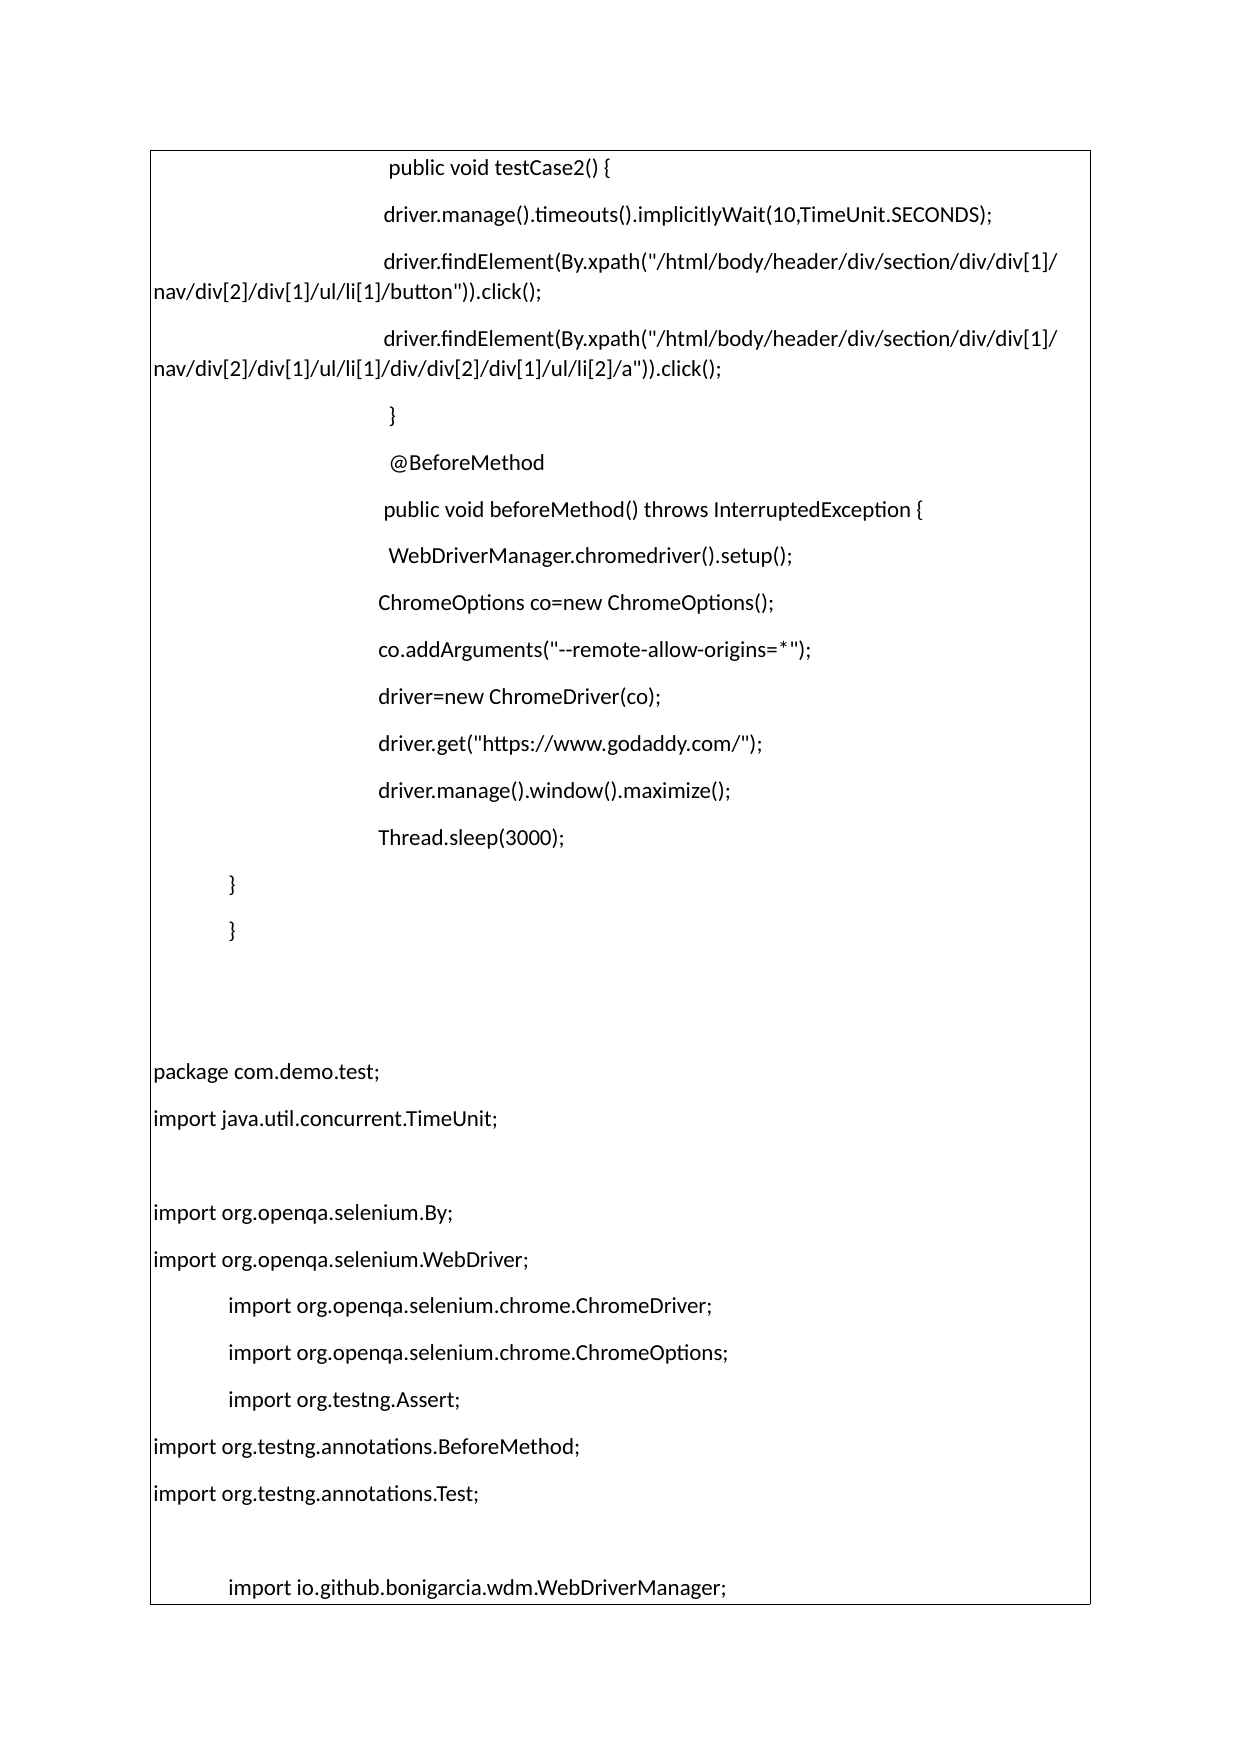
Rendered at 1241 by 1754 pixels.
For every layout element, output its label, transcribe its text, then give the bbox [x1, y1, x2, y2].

text import org.testng.annotations.BeforeMethod; [153, 1432, 1087, 1460]
text import org.openqa.selenium.WebDriver; [153, 1245, 1087, 1273]
text driver=new ChromeDriver(co); [153, 682, 1087, 710]
text import org.openqa.selenium.By; [153, 1198, 1087, 1226]
text Thread.sleep(3000); [153, 823, 1087, 851]
text co.addArguments("--remote-allow-origins=*"); [153, 635, 1087, 663]
text driver.findElement(By.xpath("/html/body/header/div/section/div/div[1]/nav/div[2]/div[1]/ul/li[1]/div/div[2]/div[1]/ul/li[2]/a")).click(); [153, 324, 1087, 382]
text import org.testng.annotations.Test; [153, 1479, 1087, 1507]
text driver.manage().window().maximize(); [153, 776, 1087, 804]
text import java.util.concurrent.TimeUnit; [153, 1104, 1087, 1132]
text public void beforeMethod() throws InterruptedException { [153, 495, 1087, 523]
text driver.manage().timeouts().implicitlyWait(10,TimeUnit.SECONDS); [153, 200, 1087, 228]
text public void testCase2() { [153, 153, 1087, 181]
text package com.demo.test; [153, 1057, 1087, 1085]
text driver.findElement(By.xpath("/html/body/header/div/section/div/div[1]/nav/div[2]/div[1]/ul/li[1]/button")).click(); [153, 247, 1087, 305]
text ChromeOptions co=new ChromeOptions(); [153, 588, 1087, 616]
text import org.testng.Assert; [153, 1385, 1087, 1413]
text } [153, 401, 1087, 429]
text } [153, 870, 1087, 898]
text } [153, 917, 1087, 944]
text WebDriverManager.chromedriver().setup(); [153, 542, 1087, 569]
text import org.openqa.selenium.chrome.ChromeDriver; [153, 1292, 1087, 1319]
text import io.github.bonigarcia.wdm.WebDriverManager; [153, 1573, 1087, 1601]
text driver.get("https://www.godaddy.com/"); [153, 729, 1087, 757]
text @BeforeMethod [153, 448, 1087, 476]
text import org.openqa.selenium.chrome.ChromeOptions; [153, 1338, 1087, 1366]
